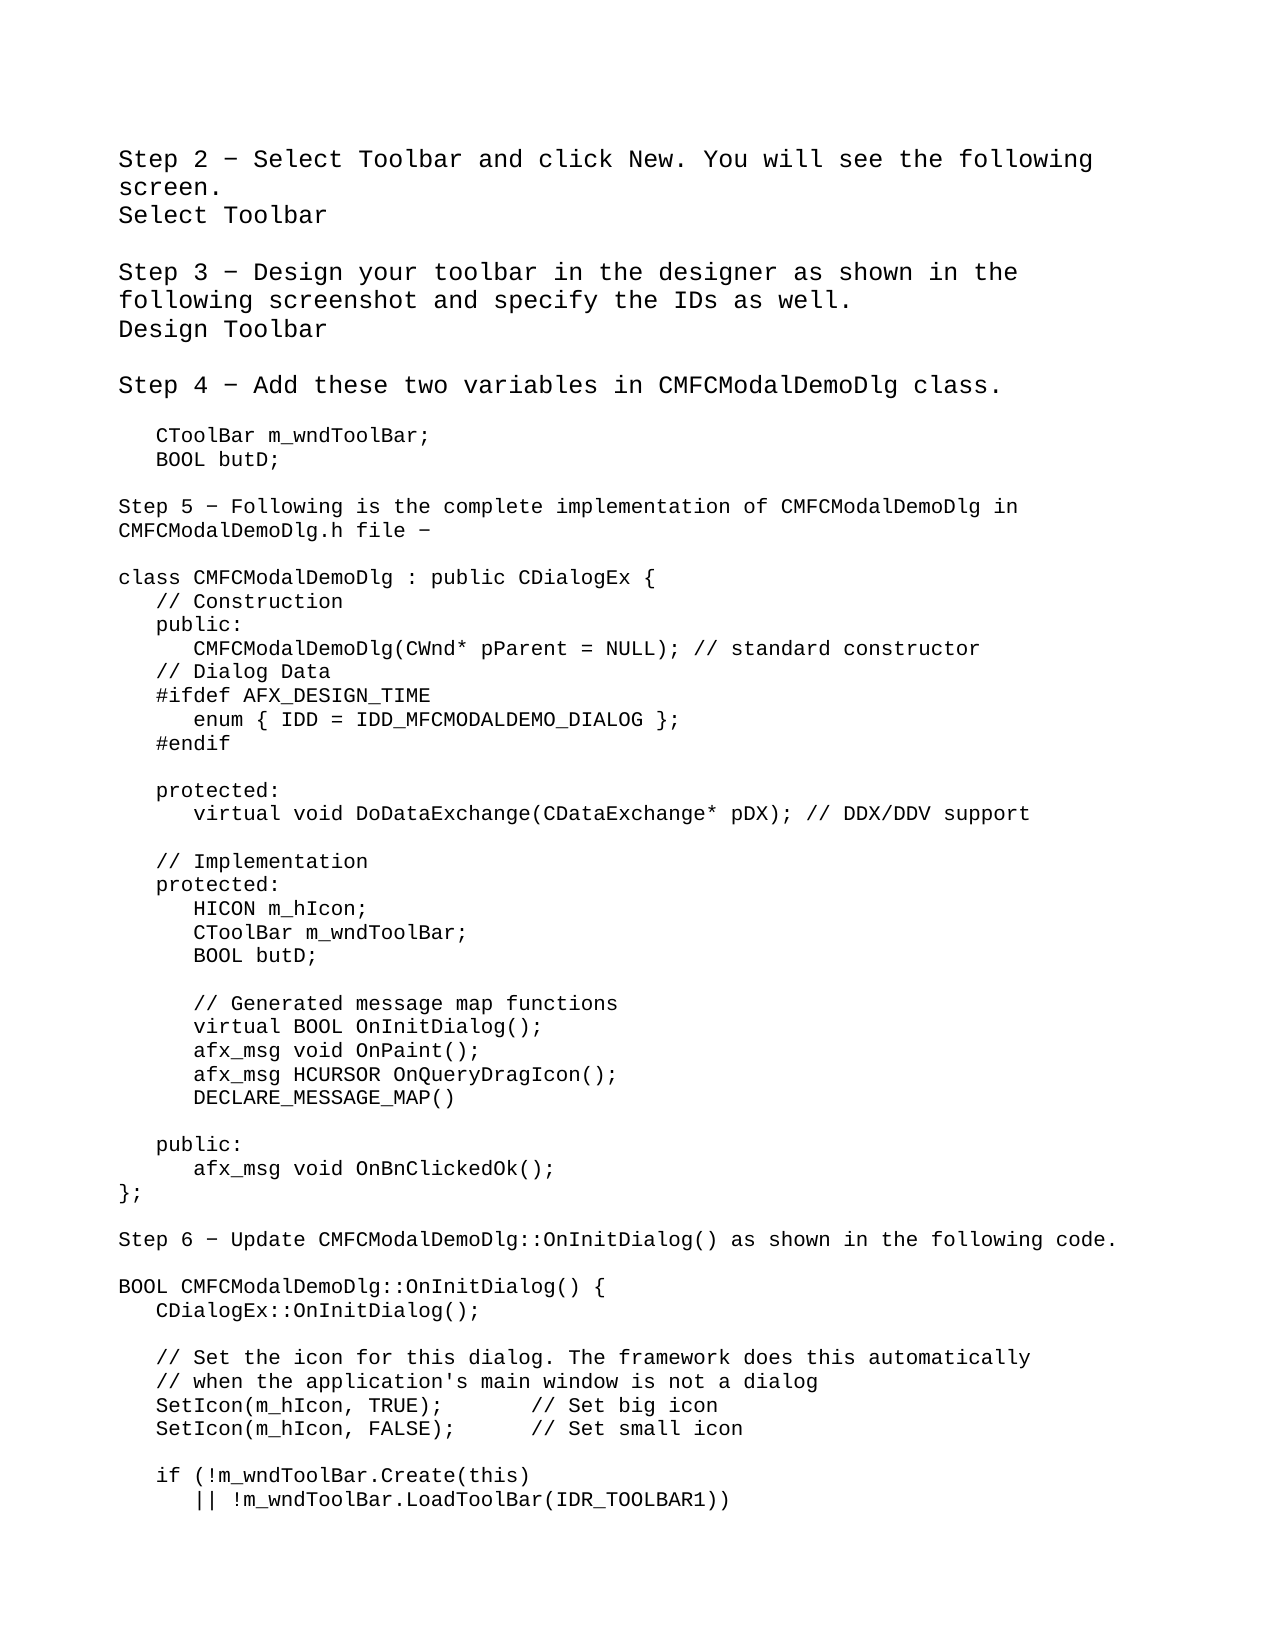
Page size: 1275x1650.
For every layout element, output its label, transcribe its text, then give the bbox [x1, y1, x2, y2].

text DECLARE_MESSAGE_MAP() [118, 1087, 1157, 1111]
text // Implementation [118, 851, 1157, 874]
text CToolBar m_wndToolBar; [118, 425, 1157, 449]
text HICON m_hIcon; [118, 898, 1157, 922]
text SetIcon(m_hIcon, TRUE); // Set big icon [118, 1394, 1157, 1418]
text Step 3 − Design your toolbar in the designer as shown in the following screenshot and specify the IDs as well. [118, 260, 1157, 316]
text Design Toolbar [118, 316, 1157, 345]
text CDialogEx::OnInitDialog(); [118, 1300, 1157, 1324]
text protected: [118, 780, 1157, 803]
text Step 4 − Add these two variables in CMFCModalDemoDlg class. [118, 373, 1157, 401]
text enum { IDD = IDD_MFCMODALDEMO_DIALOG }; [118, 709, 1157, 732]
text // Set the icon for this dialog. The framework does this automatically [118, 1347, 1157, 1371]
text virtual BOOL OnInitDialog(); [118, 1016, 1157, 1040]
text public: [118, 1134, 1157, 1158]
text }; [118, 1182, 1157, 1205]
text SetIcon(m_hIcon, FALSE); // Set small icon [118, 1418, 1157, 1442]
text Step 5 − Following is the complete implementation of CMFCModalDemoDlg in CMFCModalDemoDlg.h file − [118, 496, 1157, 543]
text class CMFCModalDemoDlg : public CDialogEx { [118, 567, 1157, 591]
text afx_msg HCURSOR OnQueryDragIcon(); [118, 1063, 1157, 1087]
text public: [118, 614, 1157, 638]
text #ifdef AFX_DESIGN_TIME [118, 685, 1157, 709]
text BOOL CMFCModalDemoDlg::OnInitDialog() { [118, 1276, 1157, 1300]
text if (!m_wndToolBar.Create(this) [118, 1466, 1157, 1489]
text || !m_wndToolBar.LoadToolBar(IDR_TOOLBAR1)) [118, 1489, 1157, 1513]
text protected: [118, 874, 1157, 898]
text CToolBar m_wndToolBar; [118, 922, 1157, 945]
text #endif [118, 732, 1157, 756]
text Step 2 − Select Toolbar and click New. You will see the following screen. [118, 146, 1157, 203]
text BOOL butD; [118, 945, 1157, 969]
text afx_msg void OnBnClickedOk(); [118, 1158, 1157, 1182]
text Step 6 − Update CMFCModalDemoDlg::OnInitDialog() as shown in the following code. [118, 1229, 1157, 1253]
text // Construction [118, 591, 1157, 614]
text Select Toolbar [118, 203, 1157, 231]
text // Dialog Data [118, 662, 1157, 685]
text virtual void DoDataExchange(CDataExchange* pDX); // DDX/DDV support [118, 803, 1157, 827]
text // when the application's main window is not a dialog [118, 1371, 1157, 1394]
text BOOL butD; [118, 449, 1157, 472]
text afx_msg void OnPaint(); [118, 1040, 1157, 1063]
text // Generated message map functions [118, 993, 1157, 1016]
text CMFCModalDemoDlg(CWnd* pParent = NULL); // standard constructor [118, 638, 1157, 662]
